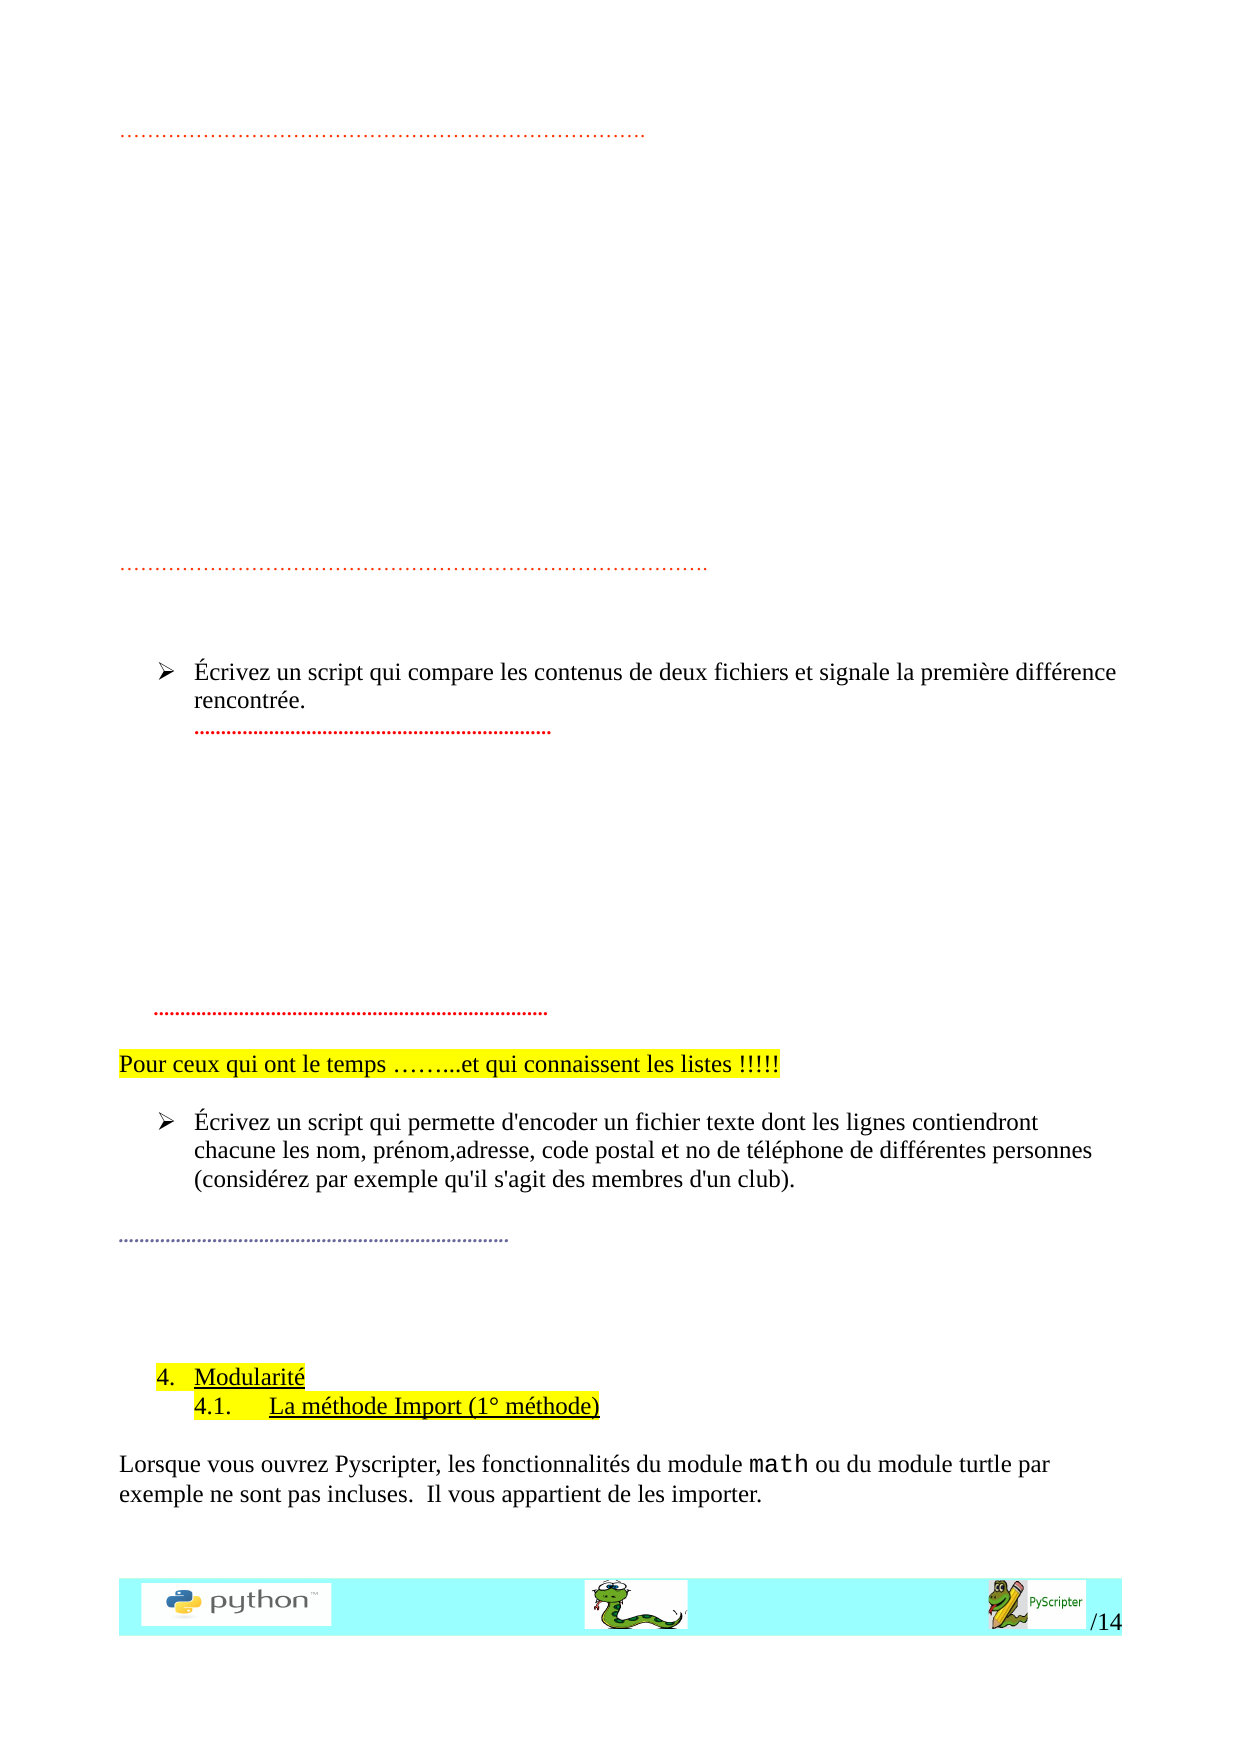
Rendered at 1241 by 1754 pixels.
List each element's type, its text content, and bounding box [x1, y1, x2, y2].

list …………………………………………………………. [156, 714, 1122, 740]
text Lorsque vous ouvrez Pyscripter, les fonctionnalités du module math ou du module turtle par exemple ne sont pas incluses. Il vous appartient de les importer. [119, 1449, 1122, 1508]
picture [141, 1583, 332, 1626]
list Écrivez un script qui permette d'encoder un fichier texte dont les lignes contiendront chacune les nom, prénom,adresse, code postal et no de téléphone de différentes personnes (considérez par exemple qu'il s'agit des membres d'un club). [156, 1107, 1122, 1193]
text ………………………………………………………………... [119, 1222, 1122, 1247]
picture [988, 1580, 1087, 1629]
list Modularité [156, 1362, 1122, 1391]
text …………………………………………………………………………. [119, 551, 1122, 575]
text ……………………………………………………………….. [119, 995, 1122, 1021]
text Pour ceux qui ont le temps ……...et qui connaissent les listes !!!!! [119, 1049, 1122, 1078]
text …………………………………………………………………. [119, 118, 1122, 142]
picture [584, 1580, 688, 1629]
list La méthode Import (1° méthode) [194, 1391, 1122, 1420]
list Écrivez un script qui compare les contenus de deux fichiers et signale la première différence rencontrée. [156, 657, 1122, 714]
